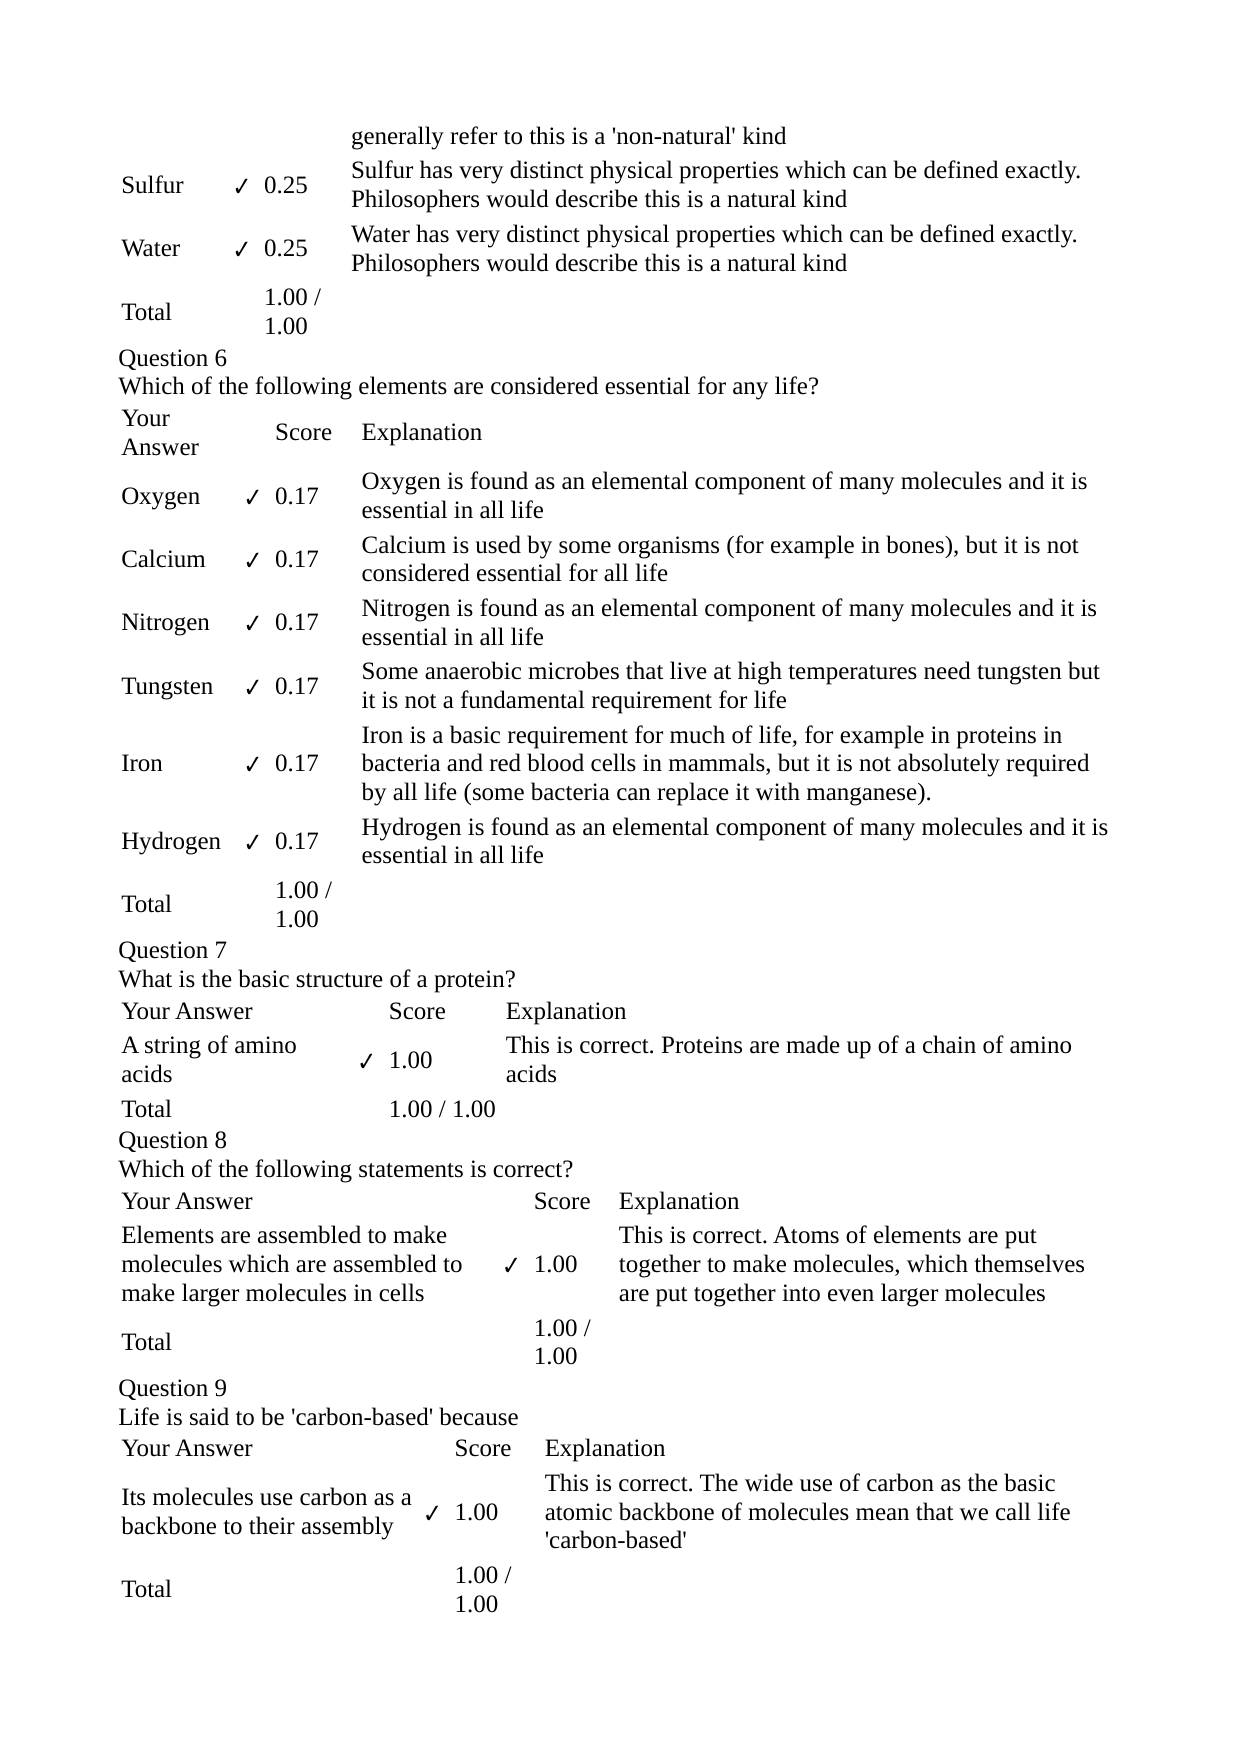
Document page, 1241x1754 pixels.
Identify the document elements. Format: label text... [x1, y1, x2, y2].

table_cell [242, 872, 272, 936]
table_cell Total [118, 279, 231, 343]
table_cell [356, 1091, 386, 1126]
table_cell [231, 279, 261, 343]
table_cell Sulfur has very distinct physical properties which can be defined exactly. Philosophers would describe this is a natural kind [348, 153, 1122, 216]
table_cell 1.00 / 1.00 [386, 1091, 503, 1126]
table_cell Hydrogen [118, 809, 242, 872]
table_cell [231, 118, 261, 153]
table_cell Some anaerobic microbes that live at high temperatures need tungsten but it is not a fundamental requirement for life [359, 654, 1122, 717]
table_cell ✔ [231, 216, 261, 279]
table_cell [422, 1557, 451, 1621]
table_cell Total [118, 1091, 356, 1126]
table_cell [616, 1310, 1122, 1373]
table_header [242, 400, 272, 463]
table_cell Calcium is used by some organisms (for example in bones), but it is not considered essential for all life [359, 527, 1122, 590]
table_cell 0.17 [272, 717, 358, 809]
table_cell 1.00 [451, 1465, 542, 1557]
table_cell This is correct. Atoms of elements are put together to make molecules, which themselves are put together into even larger molecules [616, 1218, 1122, 1310]
table_cell 0.25 [261, 153, 348, 216]
table_cell ✔ [242, 717, 272, 809]
text Which of the following elements are considered essential for any life? [118, 371, 1122, 400]
table_cell Oxygen is found as an elemental component of many molecules and it is essential in all life [359, 464, 1122, 527]
table_cell Hydrogen is found as an elemental component of many molecules and it is essential in all life [359, 809, 1122, 872]
table_cell generally refer to this is a 'non-natural' kind [348, 118, 1122, 153]
table_cell 0.17 [272, 590, 358, 653]
table_cell [348, 279, 1122, 343]
table_cell Iron [118, 717, 242, 809]
table_header Your Answer [118, 400, 242, 463]
text Question 7 [118, 936, 1122, 964]
table_header Score [531, 1183, 616, 1218]
table_cell 1.00 / 1.00 [272, 872, 358, 936]
table_cell 0.25 [261, 216, 348, 279]
table_header Score [272, 400, 358, 463]
table_cell Total [118, 1557, 422, 1621]
table_cell [359, 872, 1122, 936]
table_cell Nitrogen is found as an elemental component of many molecules and it is essential in all life [359, 590, 1122, 653]
table_cell 1.00 [531, 1218, 616, 1310]
text Question 9 [118, 1373, 1122, 1402]
table_cell [542, 1557, 1122, 1621]
table_cell 1.00 [386, 1028, 503, 1091]
table_header [422, 1431, 451, 1465]
table_cell Iron is a basic requirement for much of life, for example in proteins in bacteria and red blood cells in mammals, but it is not absolutely required by all life (some bacteria can replace it with manganese). [359, 717, 1122, 809]
table_cell 0.17 [272, 654, 358, 717]
text What is the basic structure of a protein? [118, 964, 1122, 993]
table_cell [501, 1310, 531, 1373]
table_header [501, 1183, 531, 1218]
text Question 8 [118, 1126, 1122, 1154]
table_cell 1.00 / 1.00 [451, 1557, 542, 1621]
table_cell ✔ [242, 809, 272, 872]
table_cell [118, 118, 231, 153]
table_cell This is correct. The wide use of carbon as the basic atomic backbone of molecules mean that we call life 'carbon-based' [542, 1465, 1122, 1557]
table_header Score [386, 993, 503, 1028]
table_cell A string of amino acids [118, 1028, 356, 1091]
table_header Your Answer [118, 1431, 422, 1465]
table_cell ✔ [231, 153, 261, 216]
table_cell Elements are assembled to make molecules which are assembled to make larger molecules in cells [118, 1218, 501, 1310]
table_cell 0.17 [272, 809, 358, 872]
table_cell Calcium [118, 527, 242, 590]
table_cell Water [118, 216, 231, 279]
table_cell ✔ [242, 464, 272, 527]
table_cell Oxygen [118, 464, 242, 527]
table_cell [503, 1091, 1122, 1126]
table_cell ✔ [242, 654, 272, 717]
table_cell ✔ [242, 590, 272, 653]
table_cell ✔ [356, 1028, 386, 1091]
table_cell Water has very distinct physical properties which can be defined exactly. Philosophers would describe this is a natural kind [348, 216, 1122, 279]
table_cell 0.17 [272, 464, 358, 527]
table_header Explanation [503, 993, 1122, 1028]
table_cell Nitrogen [118, 590, 242, 653]
table_cell ✔ [501, 1218, 531, 1310]
table_cell ✔ [422, 1465, 451, 1557]
table_cell ✔ [242, 527, 272, 590]
table_cell This is correct. Proteins are made up of a chain of amino acids [503, 1028, 1122, 1091]
table_header [356, 993, 386, 1028]
table_cell Tungsten [118, 654, 242, 717]
table_cell 1.00 / 1.00 [531, 1310, 616, 1373]
table_header Explanation [359, 400, 1122, 463]
table_cell 0.17 [272, 527, 358, 590]
table_header Your Answer [118, 993, 356, 1028]
table_header Explanation [616, 1183, 1122, 1218]
text Which of the following statements is correct? [118, 1154, 1122, 1183]
text Life is said to be 'carbon-based' because [118, 1402, 1122, 1431]
table_cell Its molecules use carbon as a backbone to their assembly [118, 1465, 422, 1557]
table_cell Total [118, 1310, 501, 1373]
table_cell Total [118, 872, 242, 936]
table_header Score [451, 1431, 542, 1465]
text Question 6 [118, 343, 1122, 371]
table_header Your Answer [118, 1183, 501, 1218]
table_cell 1.00 / 1.00 [261, 279, 348, 343]
table_cell Sulfur [118, 153, 231, 216]
table_header Explanation [542, 1431, 1122, 1465]
table_cell [261, 118, 348, 153]
